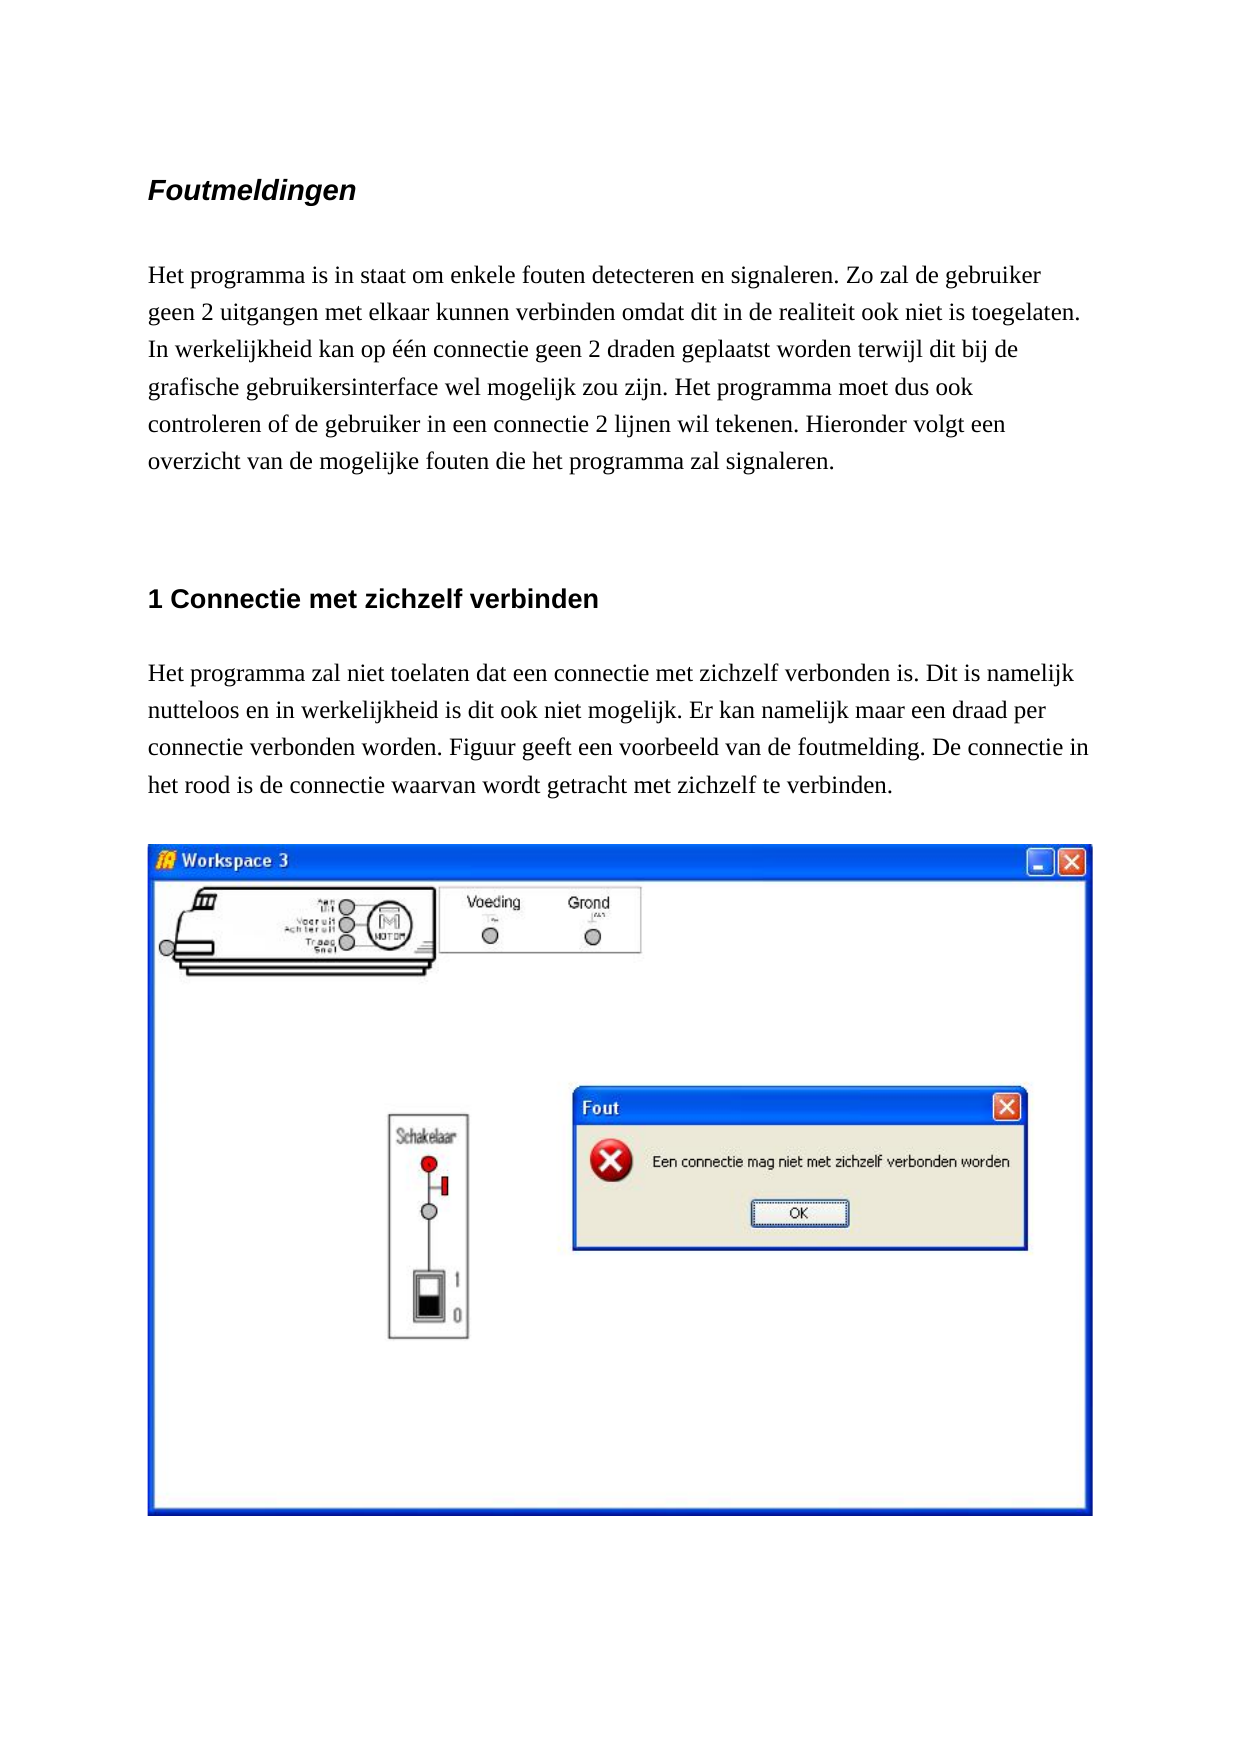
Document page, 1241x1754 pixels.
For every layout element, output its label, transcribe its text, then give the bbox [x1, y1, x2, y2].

text Het programma is in staat om enkele fouten detecteren en signaleren. Zo zal de gebruiker geen 2 uitgangen met elkaar kunnen verbinden omdat dit in de realiteit ook niet is toegelaten. In werkelijkheid kan op één connectie geen 2 draden geplaatst worden terwijl dit bij de grafische gebruikersinterface wel mogelijk zou zijn. Het programma moet dus ook controleren of de gebruiker in een connectie 2 lijnen wil tekenen. Hieronder volgt een overzicht van de mogelijke fouten die het programma zal signaleren. [148, 260, 1093, 475]
subtitle Foutmeldingen [148, 173, 1093, 206]
subtitle 1 Connectie met zichzelf verbinden [148, 583, 1093, 614]
text Het programma zal niet toelaten dat een connectie met zichzelf verbonden is. Dit is namelijk nutteloos en in werkelijkheid is dit ook niet mogelijk. Er kan namelijk maar een draad per connectie verbonden worden. Figuur geeft een voorbeeld van de foutmelding. De connectie in het rood is de connectie waarvan wordt getracht met zichzelf te verbinden. [148, 658, 1093, 798]
picture [147, 844, 1093, 1516]
